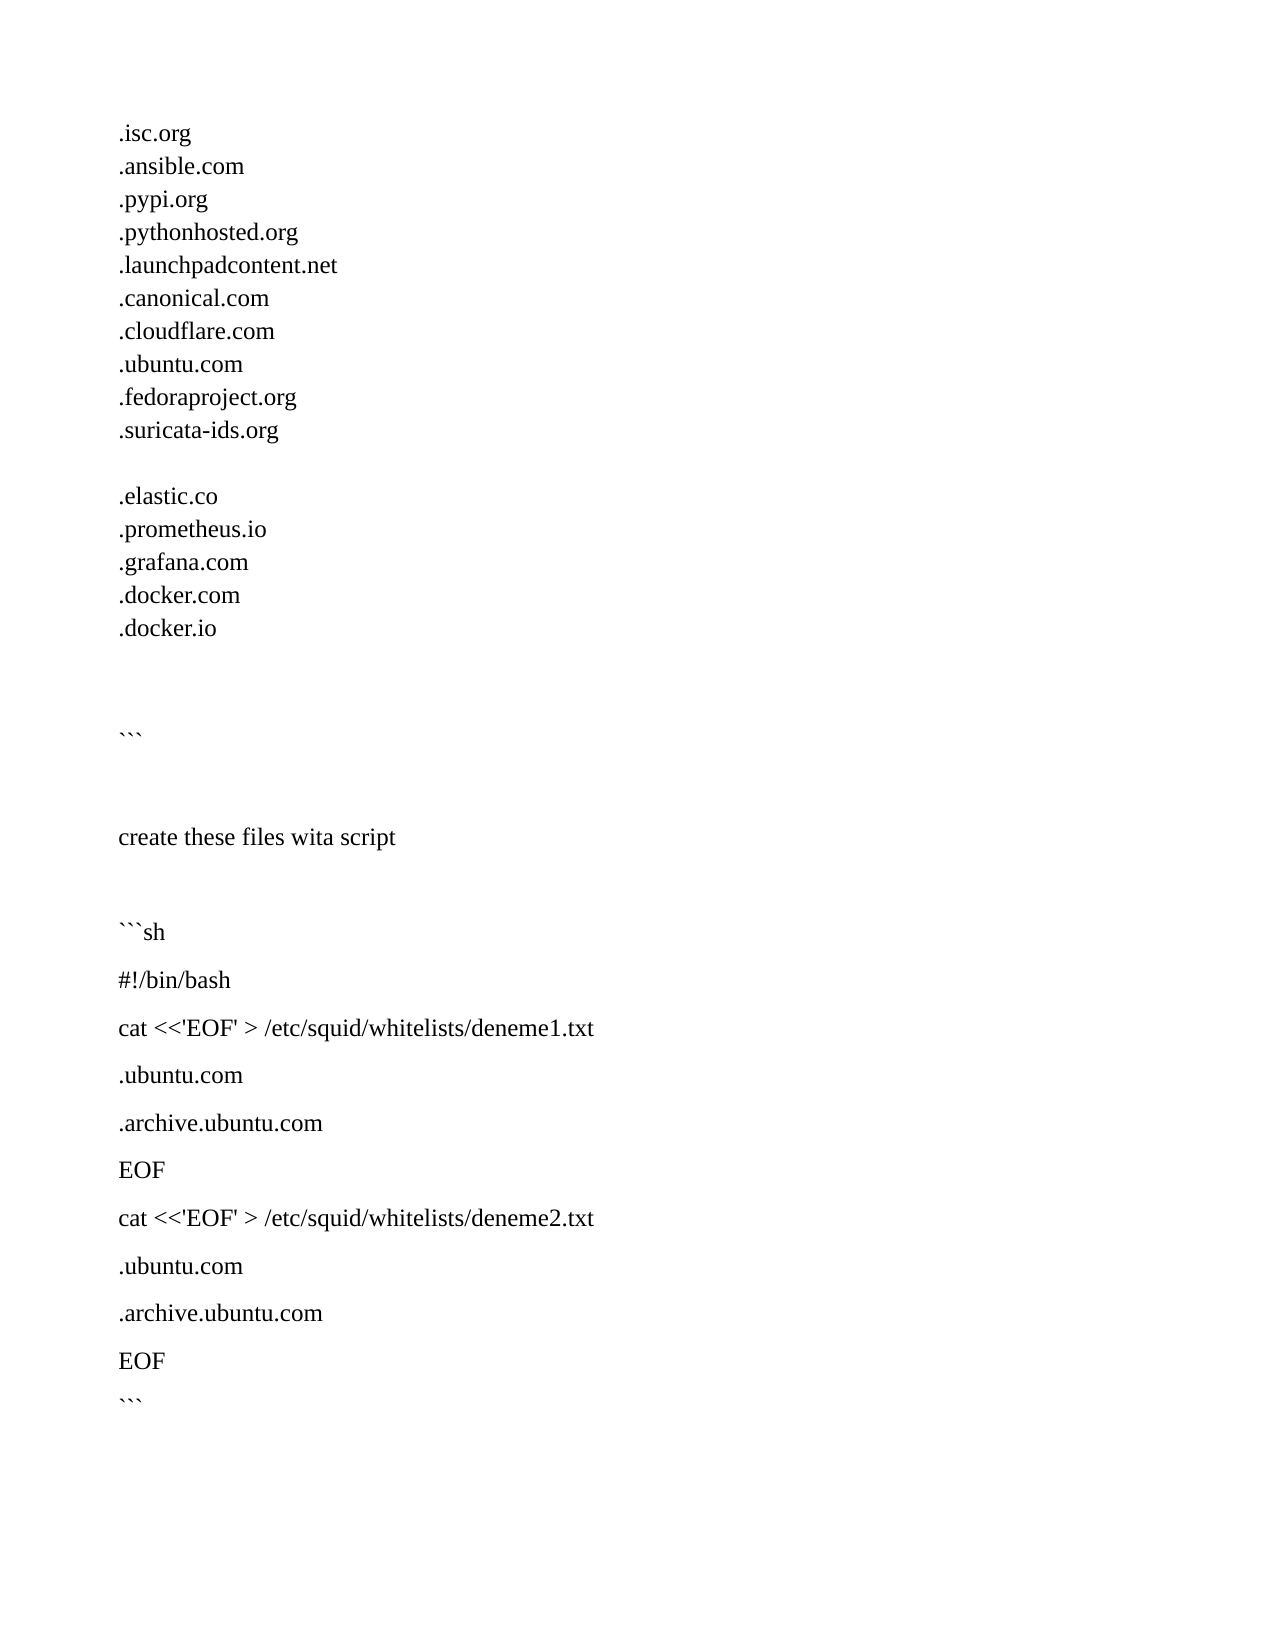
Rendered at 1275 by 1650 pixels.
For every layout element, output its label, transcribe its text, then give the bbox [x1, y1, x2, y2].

text cat <<'EOF' > /etc/squid/whitelists/deneme2.txt [118, 1203, 1157, 1232]
text ``` [118, 1393, 1157, 1422]
text #!/bin/bash [118, 965, 1157, 994]
text .ubuntu.com [118, 1251, 1157, 1279]
text .isc.org .ansible.com .pypi.org .pythonhosted.org .launchpadcontent.net .canonical.com .cloudflare.com .ubuntu.com .fedoraproject.org .suricata-ids.org .elastic.co .prometheus.io .grafana.com .docker.com .docker.io [118, 118, 1157, 708]
text EOF [118, 1156, 1157, 1184]
text .archive.ubuntu.com [118, 1108, 1157, 1137]
text .archive.ubuntu.com [118, 1298, 1157, 1327]
text EOF [118, 1346, 1157, 1375]
text create these files wita script [118, 822, 1157, 851]
text ``` [118, 727, 1157, 756]
text ```sh [118, 917, 1157, 946]
text cat <<'EOF' > /etc/squid/whitelists/deneme1.txt [118, 1013, 1157, 1041]
text .ubuntu.com [118, 1060, 1157, 1089]
